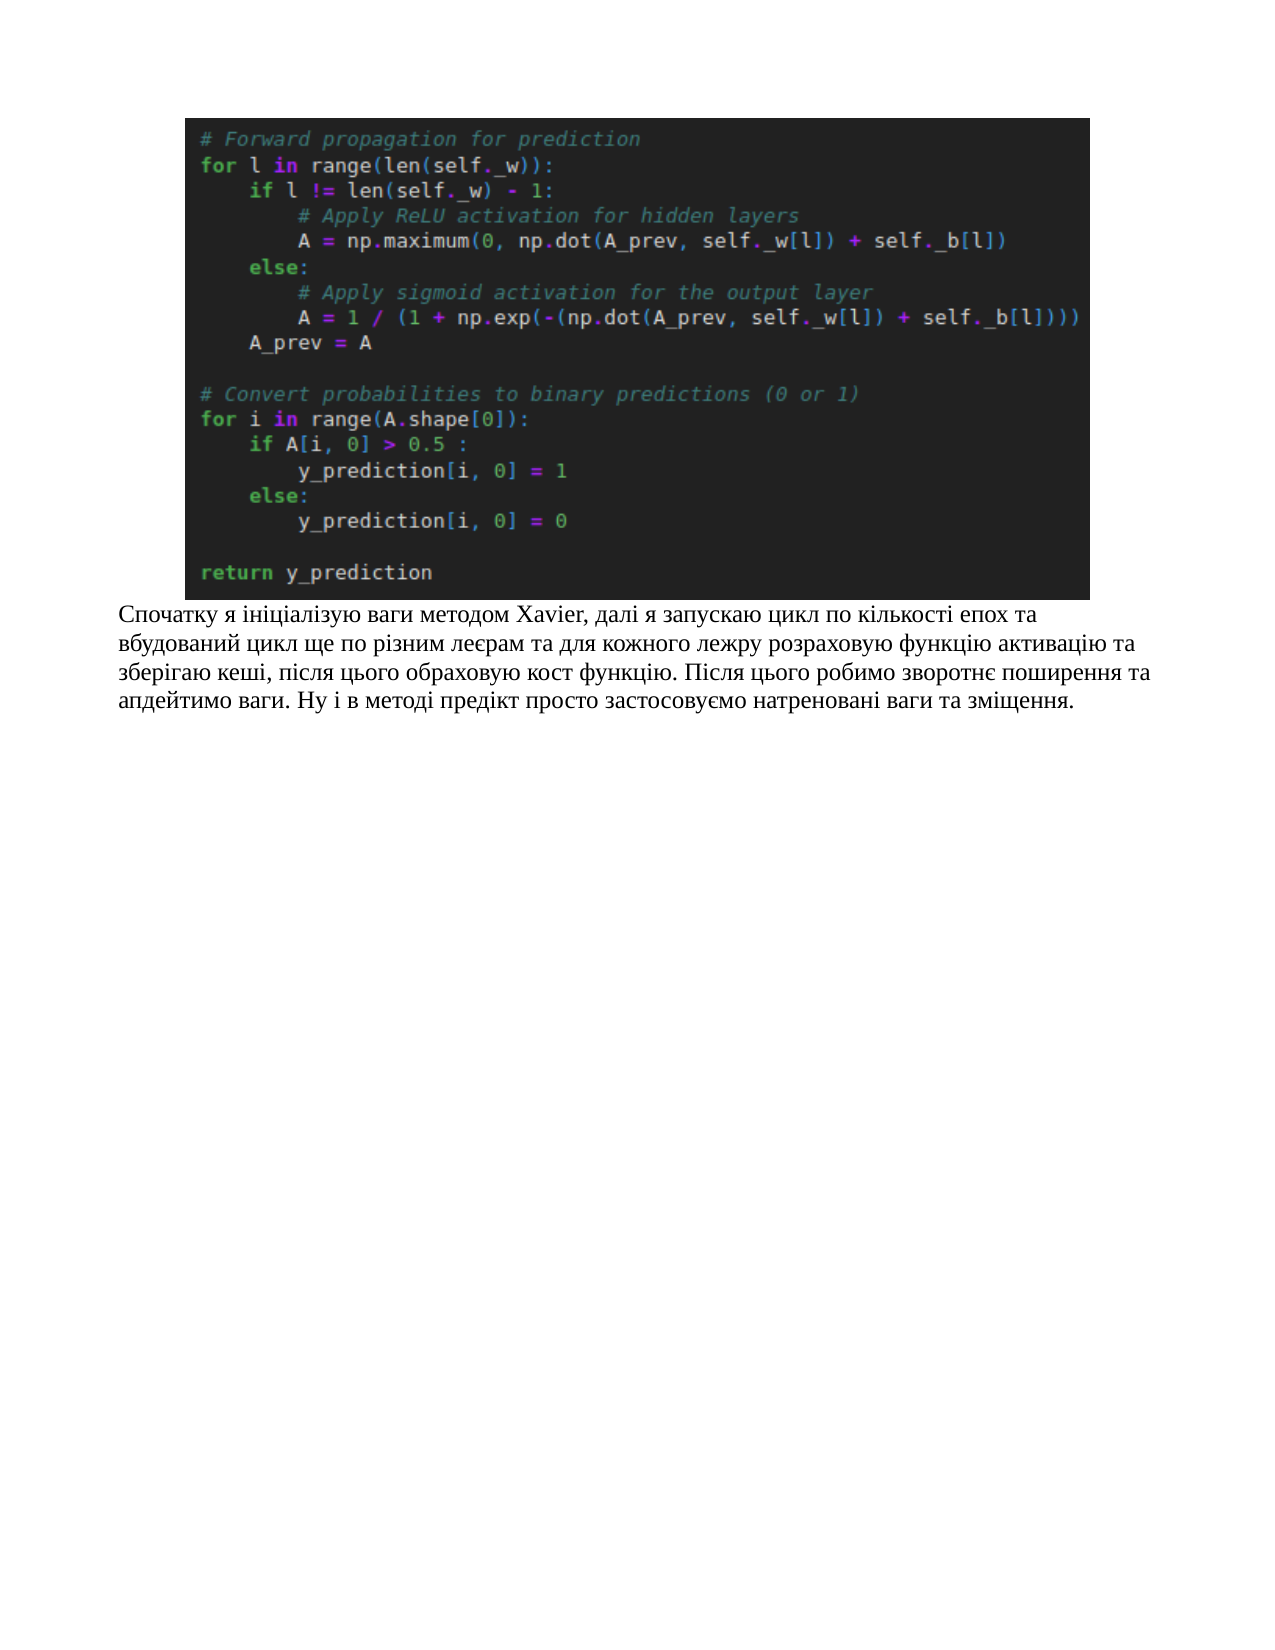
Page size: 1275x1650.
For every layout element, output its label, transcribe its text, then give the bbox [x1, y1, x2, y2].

text Спочатку я ініціалізую ваги методом Xavier, далі я запускаю цикл по кількості епох та вбудований цикл ще по різним леєрам та для кожного лежру розраховую функцію активацію та зберігаю кеші, після цього обраховую кост функцію. Після цього робимо зворотнє поширення та апдейтимо ваги. Ну і в методі предікт просто застосовуємо натреновані ваги та зміщення. [118, 118, 1157, 714]
picture [185, 118, 1090, 600]
